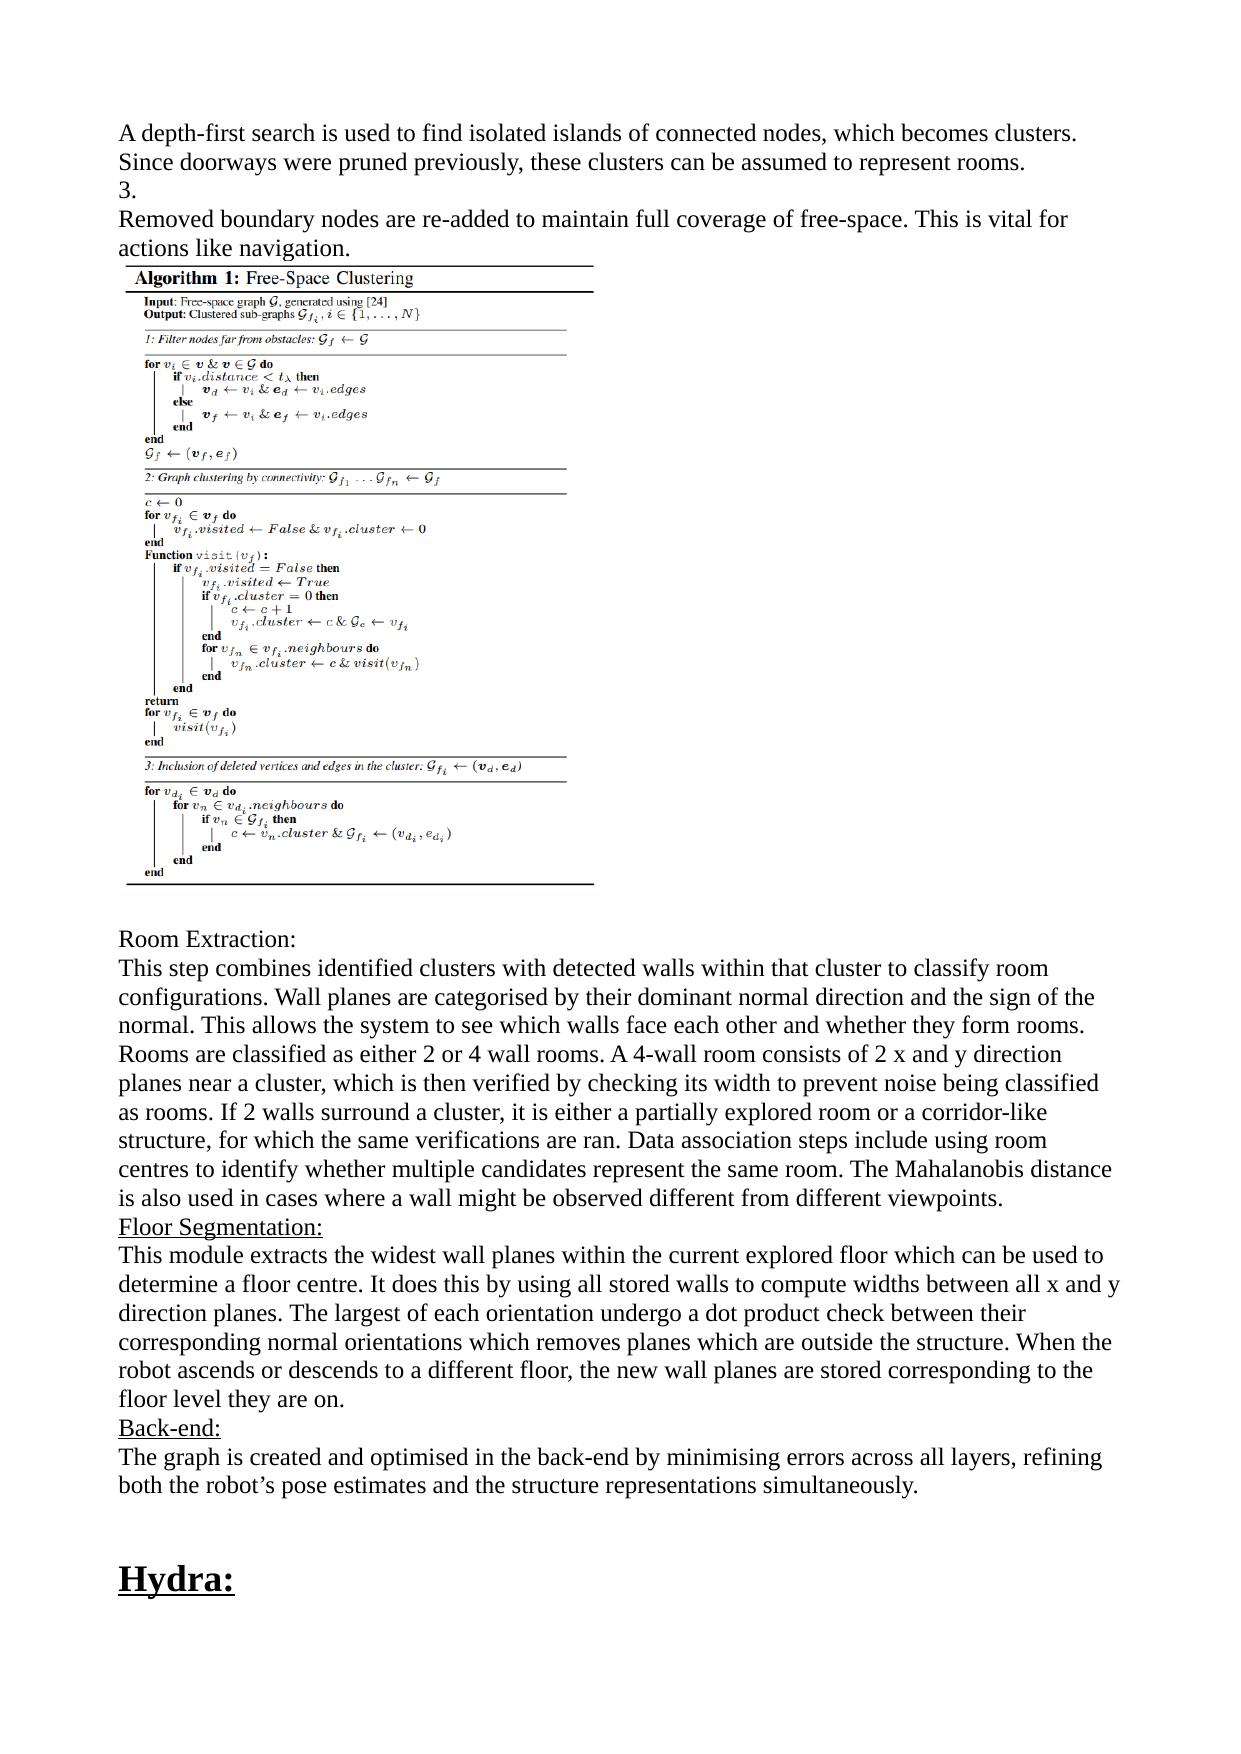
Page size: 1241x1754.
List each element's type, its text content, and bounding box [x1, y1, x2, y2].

text A depth-first search is used to find isolated islands of connected nodes, which becomes clusters. Since doorways were pruned previously, these clusters can be assumed to represent rooms. [118, 118, 1122, 176]
picture [118, 261, 608, 896]
text Back-end: [118, 1413, 1122, 1442]
text This module extracts the widest wall planes within the current explored floor which can be used to determine a floor centre. It does this by using all stored walls to compute widths between all x and y direction planes. The largest of each orientation undergo a dot product check between their corresponding normal orientations which removes planes which are outside the structure. When the robot ascends or descends to a different floor, the new wall planes are stored corresponding to the floor level they are on. [118, 1241, 1122, 1413]
text This step combines identified clusters with detected walls within that cluster to classify room configurations. Wall planes are categorised by their dominant normal direction and the sign of the normal. This allows the system to see which walls face each other and whether they form rooms. Rooms are classified as either 2 or 4 wall rooms. A 4-wall room consists of 2 x and y direction planes near a cluster, which is then verified by checking its width to prevent noise being classified as rooms. If 2 walls surround a cluster, it is either a partially explored room or a corridor-like structure, for which the same verifications are ran. Data association steps include using room centres to identify whether multiple candidates represent the same room. The Mahalanobis distance is also used in cases where a wall might be observed different from different viewpoints. [118, 953, 1122, 1212]
text The graph is created and optimised in the back-end by minimising errors across all layers, refining both the robot’s pose estimates and the structure representations simultaneously. [118, 1442, 1122, 1499]
text Room Extraction: [118, 924, 1122, 953]
text Removed boundary nodes are re-added to maintain full coverage of free-space. This is vital for actions like navigation. [118, 204, 1122, 262]
text 3. [118, 176, 1122, 204]
text Floor Segmentation: [118, 1212, 1122, 1241]
text Hydra: [118, 1557, 1122, 1600]
